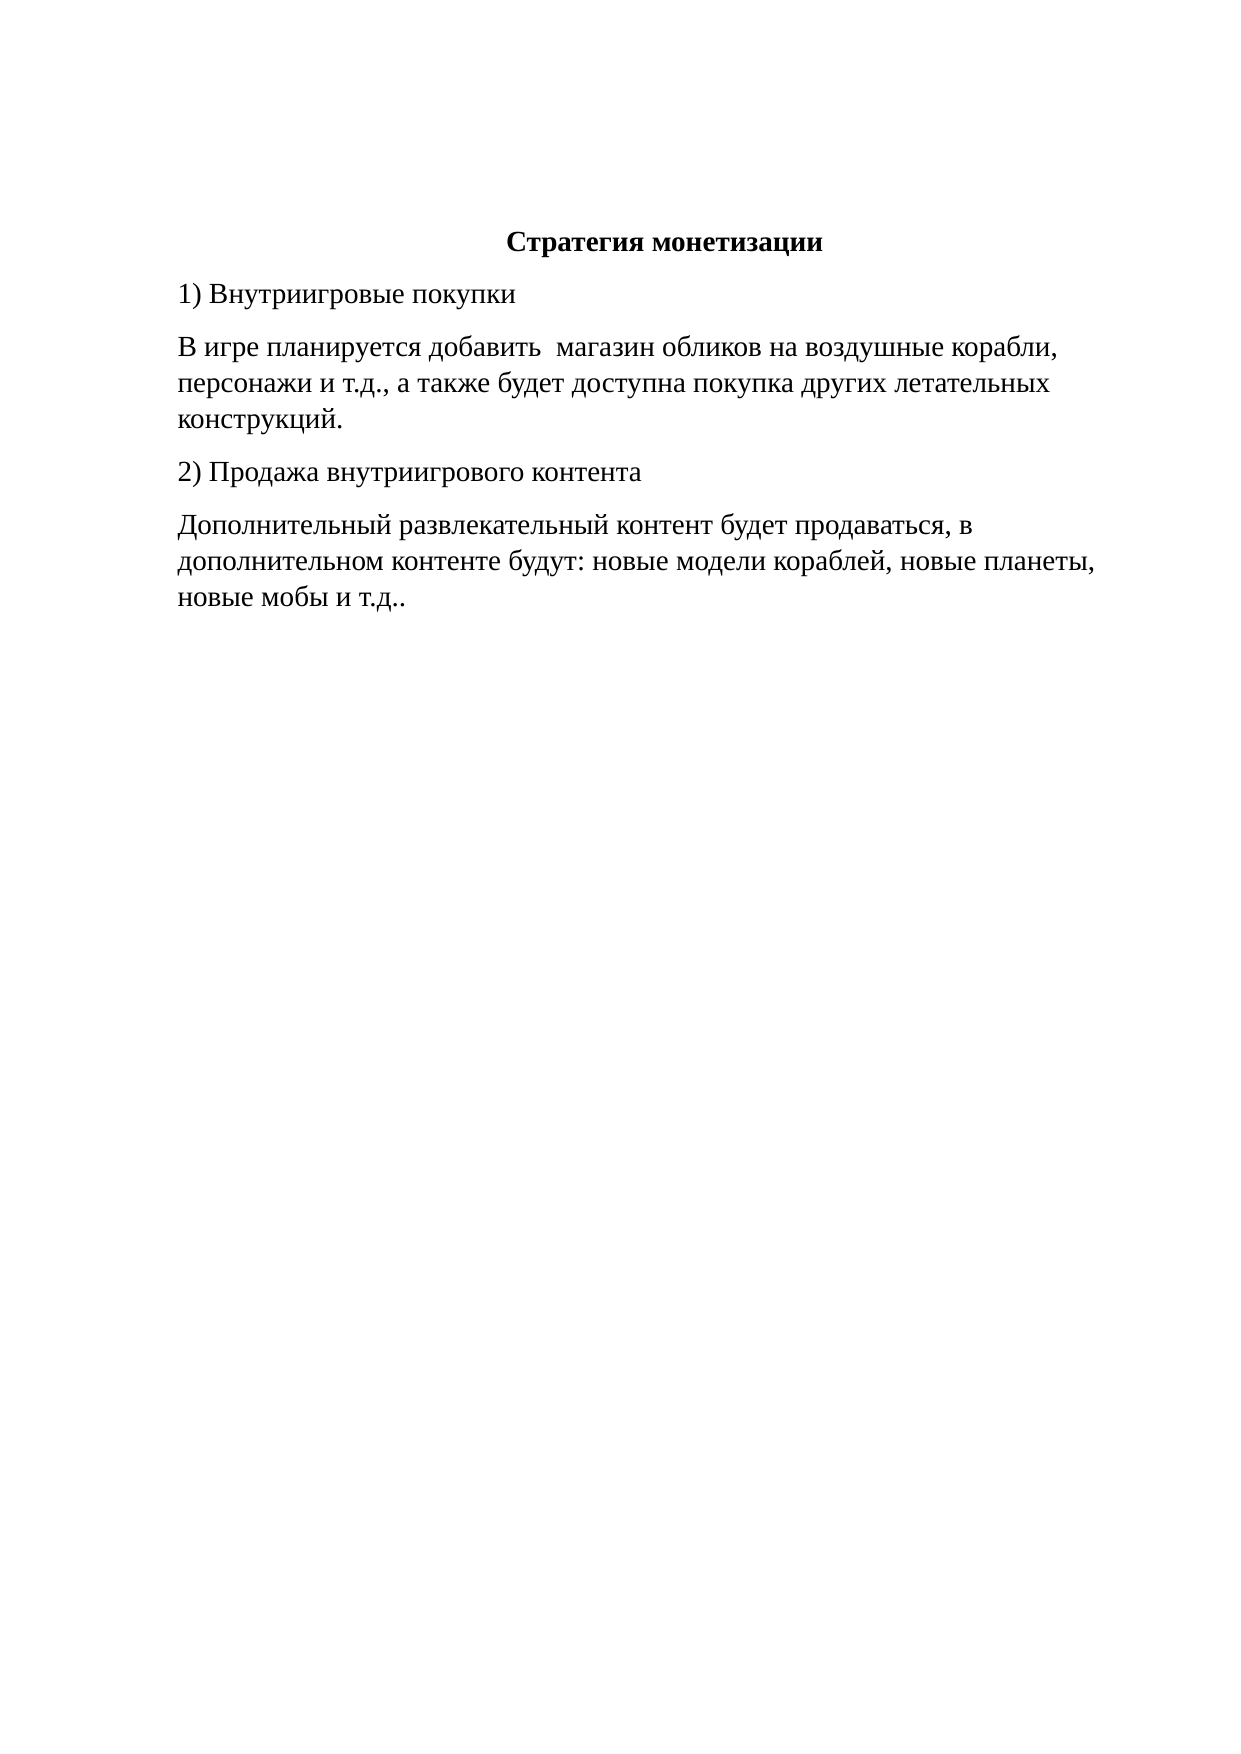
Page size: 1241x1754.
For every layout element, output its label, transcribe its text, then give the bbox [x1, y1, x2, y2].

text 1) Внутриигровые покупки [177, 277, 1152, 310]
text 2) Продажа внутриигрового контента [177, 454, 1152, 488]
text В игре планируется добавить магазин обликов на воздушные корабли, персонажи и т.д., а также будет доступна покупка других летательных конструкций. [177, 329, 1152, 435]
text Дополнительный развлекательный контент будет продаваться, в дополнительном контенте будут: новые модели кораблей, новые планеты, новые мобы и т.д.. [177, 507, 1152, 613]
text Стратегия монетизации [177, 224, 1152, 257]
